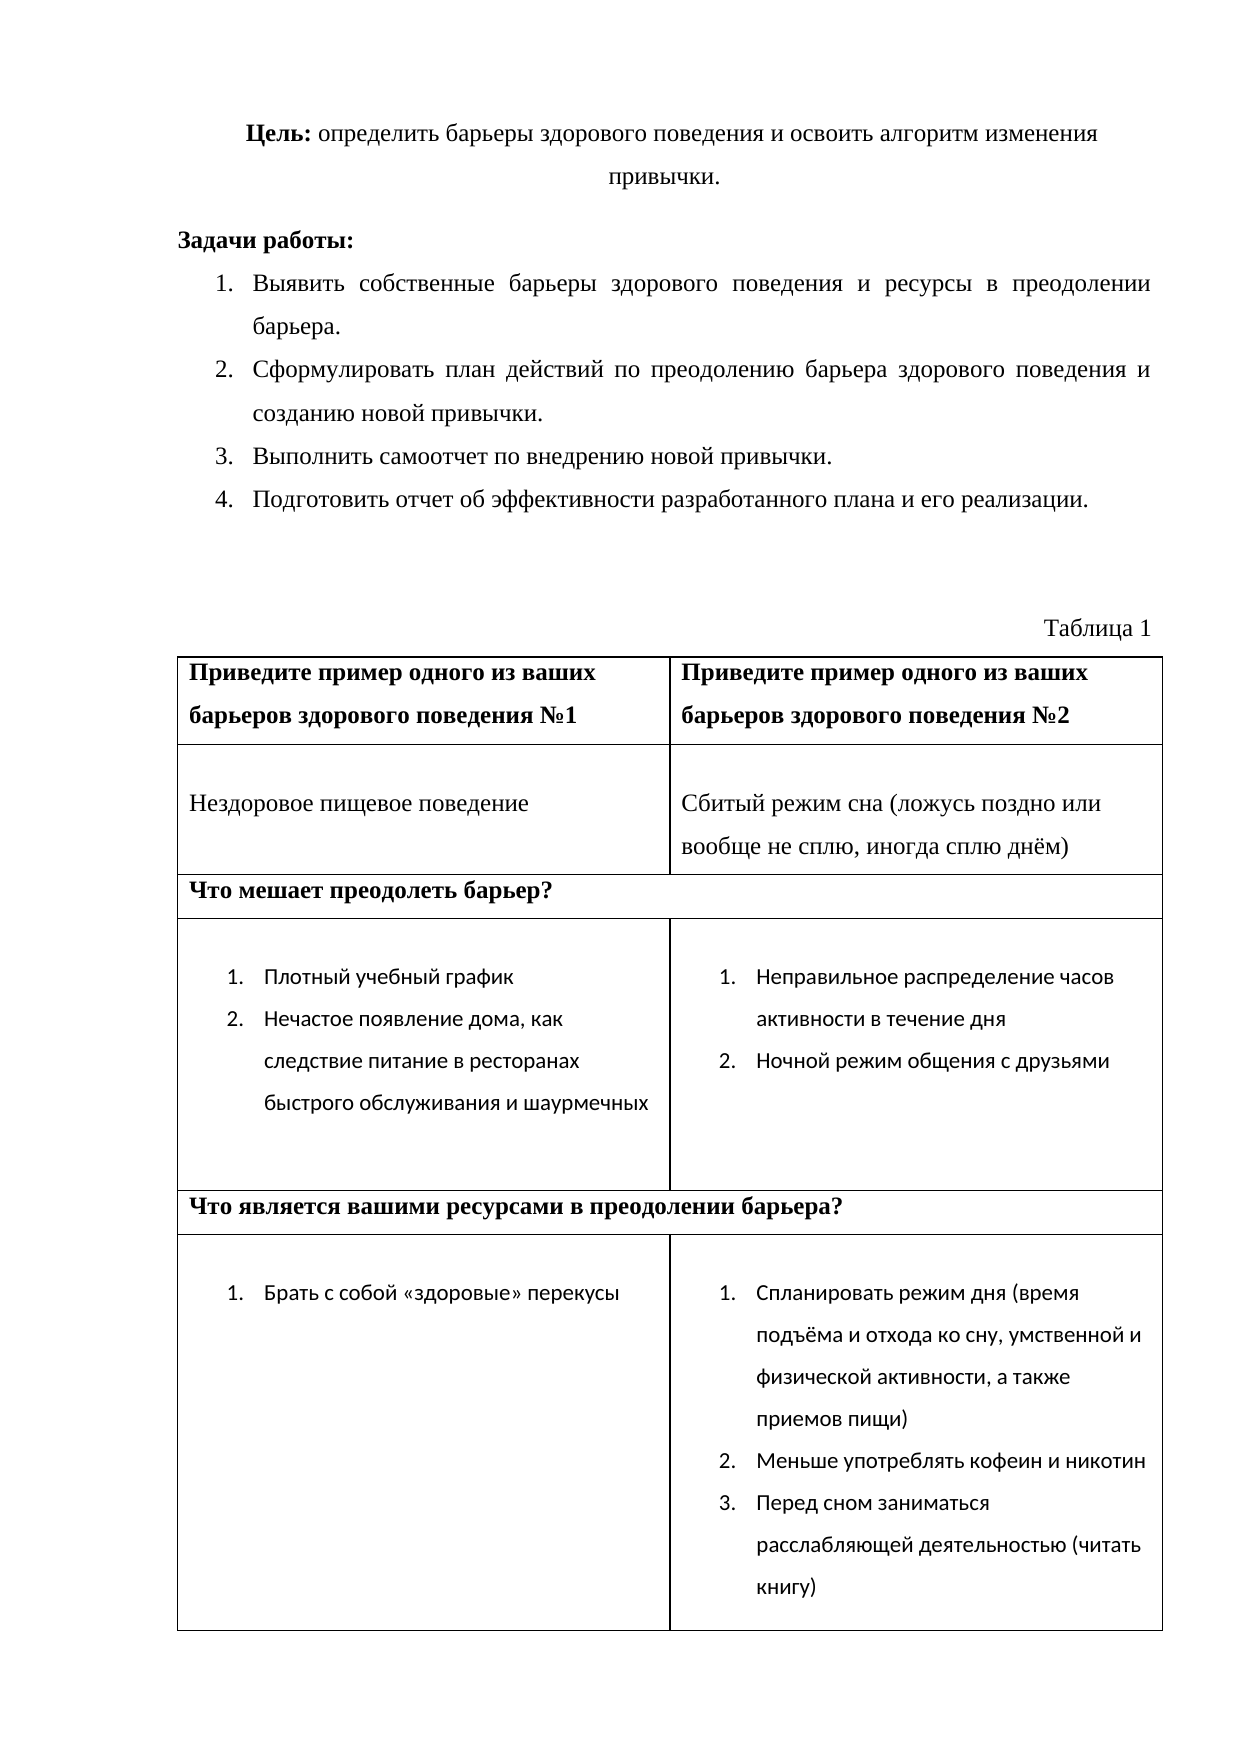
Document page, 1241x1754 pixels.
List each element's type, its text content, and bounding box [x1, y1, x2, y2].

table_header Приведите пример одного из ваших барьеров здорового поведения №1 [178, 658, 669, 744]
table_cell Неправильное распределение часов активности в течение дня Ночной режим общения с друзьями [671, 919, 1162, 1190]
table_cell Брать с собой «здоровые» перекусы [178, 1235, 669, 1630]
table_cell Спланировать режим дня (время подъёма и отхода ко сну, умственной и физической активности, а также приемов пищи) Меньше употреблять кофеин и никотин Перед сном заниматься расслабляющей деятельностью (читать книгу) [671, 1235, 1162, 1630]
table_cell Нездоровое пищевое поведение [178, 745, 669, 874]
table_cell Что является вашими ресурсами в преодолении барьера? [178, 1191, 1162, 1234]
text Задачи работы: [177, 225, 1152, 254]
table_cell Плотный учебный график Нечастое появление дома, как следствие питание в ресторанах быстрого обслуживания и шаурмечных [178, 919, 669, 1190]
text Таблица 1 [177, 613, 1152, 642]
table_cell Что мешает преодолеть барьер? [178, 875, 1162, 918]
table_cell Сбитый режим сна (ложусь поздно или вообще не сплю, иногда сплю днём) [671, 745, 1162, 874]
text Цель: определить барьеры здорового поведения и освоить алгоритм изменения привычки. [177, 118, 1152, 190]
list Сформулировать план действий по преодолению барьера здорового поведения и созданию новой привычки. [215, 354, 1152, 426]
list Выявить собственные барьеры здорового поведения и ресурсы в преодолении барьера. [215, 268, 1152, 340]
list Подготовить отчет об эффективности разработанного плана и его реализации. [215, 484, 1152, 513]
list Выполнить самоотчет по внедрению новой привычки. [215, 441, 1152, 469]
table_header Приведите пример одного из ваших барьеров здорового поведения №2 [671, 658, 1162, 744]
